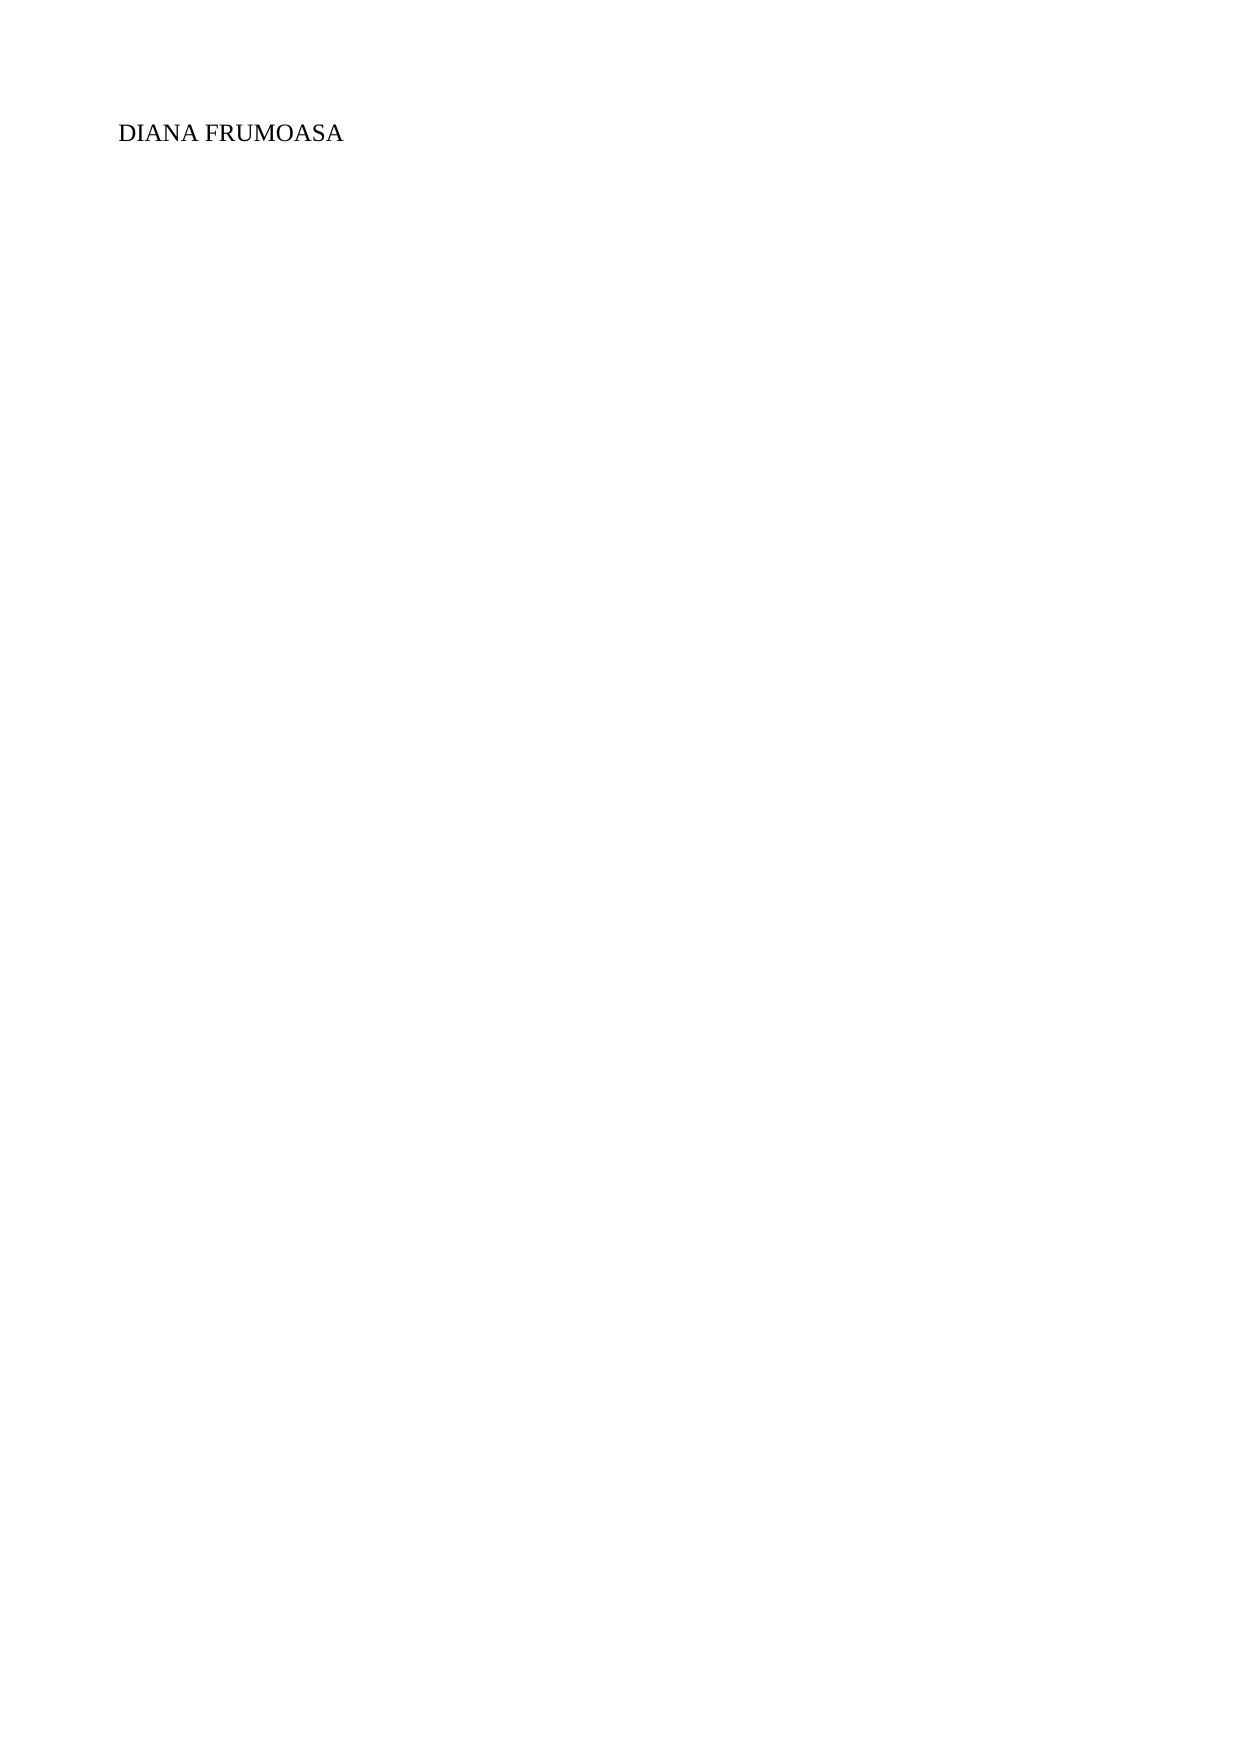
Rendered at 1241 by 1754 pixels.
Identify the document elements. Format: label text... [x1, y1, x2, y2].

text DIANA FRUMOASA [118, 118, 1122, 147]
